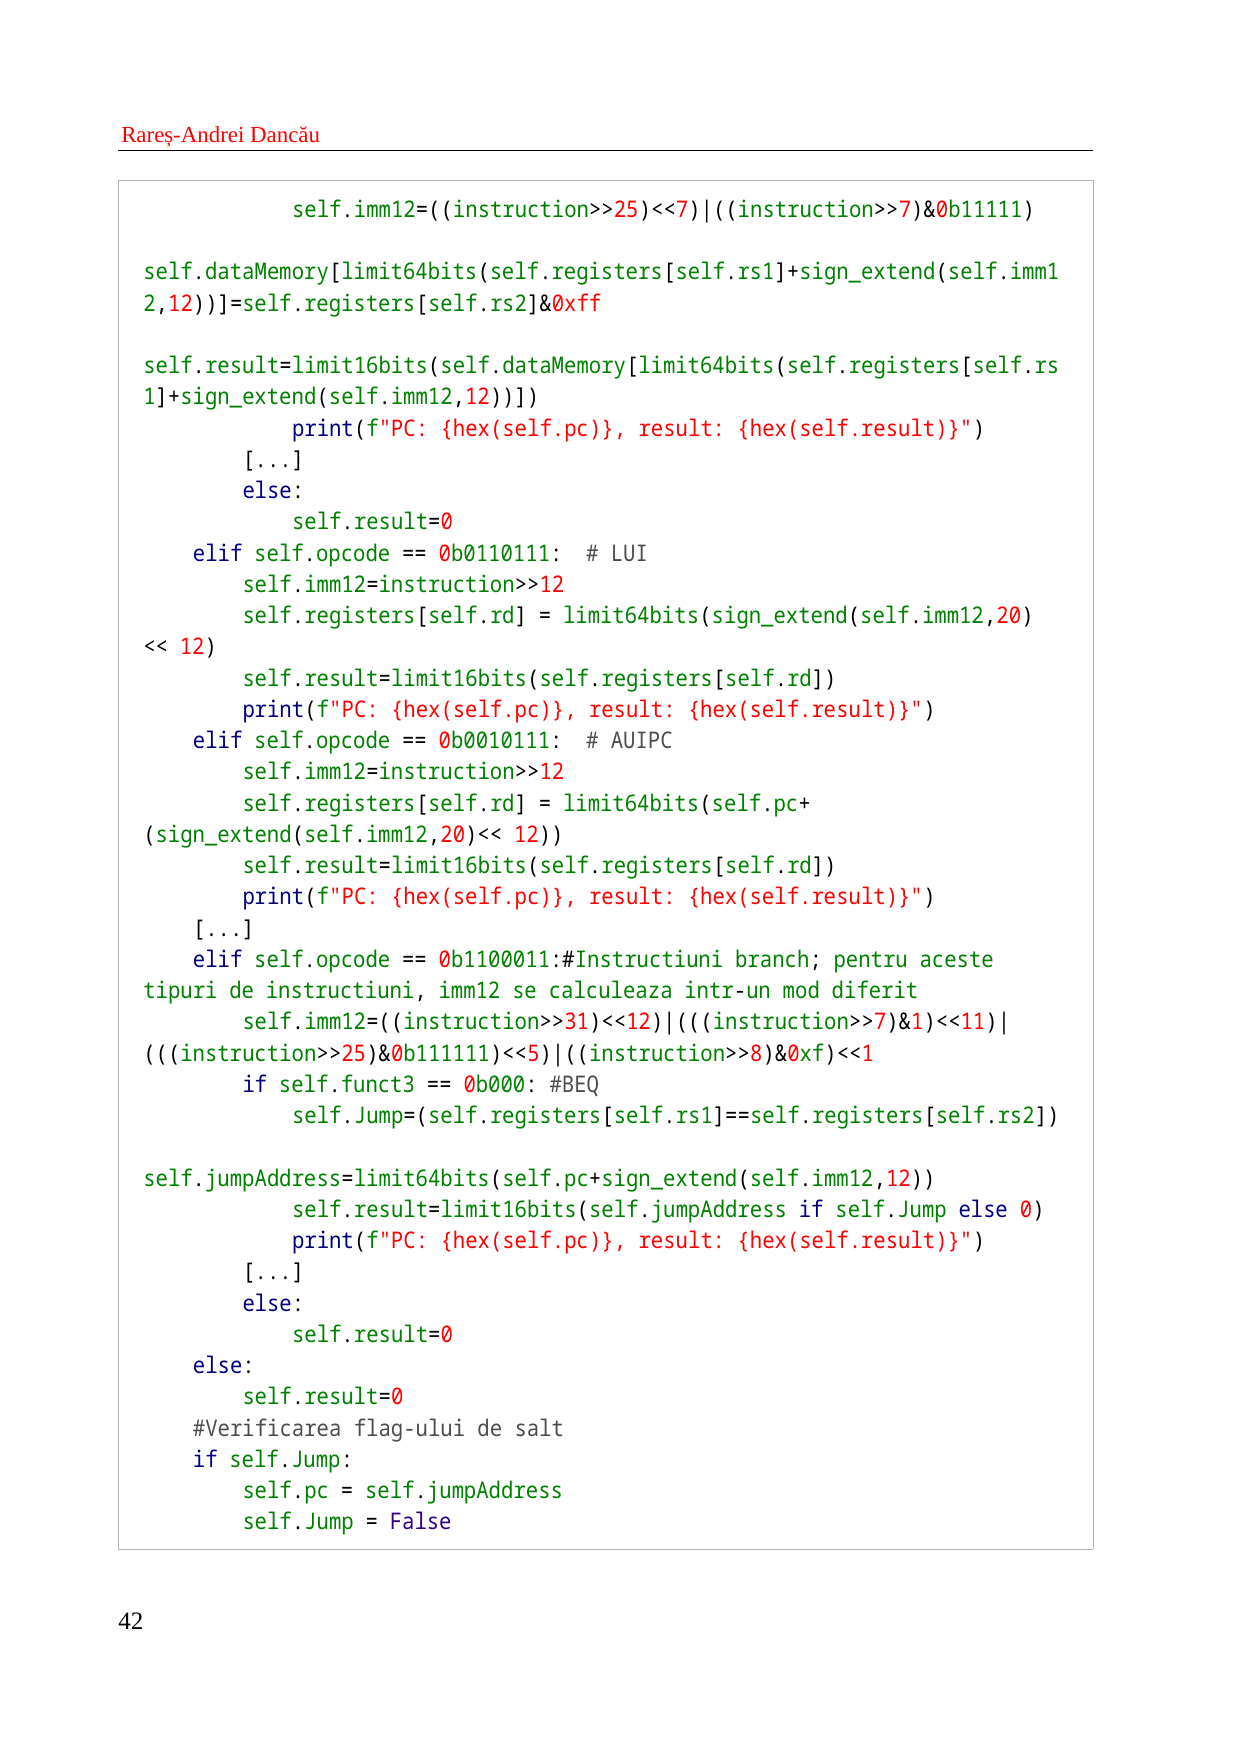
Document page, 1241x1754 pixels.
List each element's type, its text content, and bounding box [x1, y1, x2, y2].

text self.dataMemory[limit64bits(self.registers[self.rs1]+sign_extend(self.imm12,12))]=self.registers[self.rs2]&0xff [119, 211, 1093, 305]
text print(f"PC: {hex(self.pc)}, result: {hex(self.result)}") [119, 399, 1093, 430]
text else: [119, 461, 1093, 493]
text print(f"PC: {hex(self.pc)}, result: {hex(self.result)}") [119, 1211, 1093, 1243]
text if self.Jump: [119, 1430, 1093, 1461]
text print(f"PC: {hex(self.pc)}, result: {hex(self.result)}") [119, 680, 1093, 711]
text self.jumpAddress=limit64bits(self.pc+sign_extend(self.imm12,12)) [119, 1118, 1093, 1180]
text print(f"PC: {hex(self.pc)}, result: {hex(self.result)}") [119, 868, 1093, 899]
text self.imm12=instruction>>12 [119, 743, 1093, 774]
text if self.funct3 == 0b000: #BEQ [119, 1055, 1093, 1086]
text [...] [119, 899, 1093, 930]
text else: [119, 1274, 1093, 1305]
text self.result=limit16bits(self.registers[self.rd]) [119, 836, 1093, 868]
text else: [119, 1336, 1093, 1368]
text self.result=limit16bits(self.jumpAddress if self.Jump else 0) [119, 1180, 1093, 1211]
text [...] [119, 430, 1093, 461]
text self.registers[self.rd] = limit64bits(sign_extend(self.imm12,20) << 12) [119, 586, 1093, 649]
text self.pc = self.jumpAddress [119, 1461, 1093, 1493]
text self.Jump=(self.registers[self.rs1]==self.registers[self.rs2]) [119, 1086, 1093, 1118]
text self.Jump = False [119, 1493, 1093, 1549]
text self.imm12=((instruction>>31)<<12)|(((instruction>>7)&1)<<11)|(((instruction>>25)&0b111111)<<5)|((instruction>>8)&0xf)<<1 [119, 993, 1093, 1055]
text self.result=0 [119, 493, 1093, 524]
text self.imm12=((instruction>>25)<<7)|((instruction>>7)&0b11111) [119, 181, 1093, 211]
text self.result=limit16bits(self.dataMemory[limit64bits(self.registers[self.rs1]+sign_extend(self.imm12,12))]) [119, 305, 1093, 399]
text elif self.opcode == 0b1100011:#Instructiuni branch; pentru aceste tipuri de instructiuni, imm12 se calculeaza intr-un mod diferit [119, 930, 1093, 993]
text self.result=0 [119, 1305, 1093, 1336]
text self.registers[self.rd] = limit64bits(self.pc+(sign_extend(self.imm12,20)<< 12)) [119, 774, 1093, 836]
text [...] [119, 1243, 1093, 1274]
text self.imm12=instruction>>12 [119, 555, 1093, 586]
text elif self.opcode == 0b0110111: # LUI [119, 524, 1093, 555]
text elif self.opcode == 0b0010111: # AUIPC [119, 711, 1093, 743]
text #Verificarea flag-ului de salt [119, 1399, 1093, 1430]
text self.result=0 [119, 1368, 1093, 1399]
text self.result=limit16bits(self.registers[self.rd]) [119, 649, 1093, 680]
